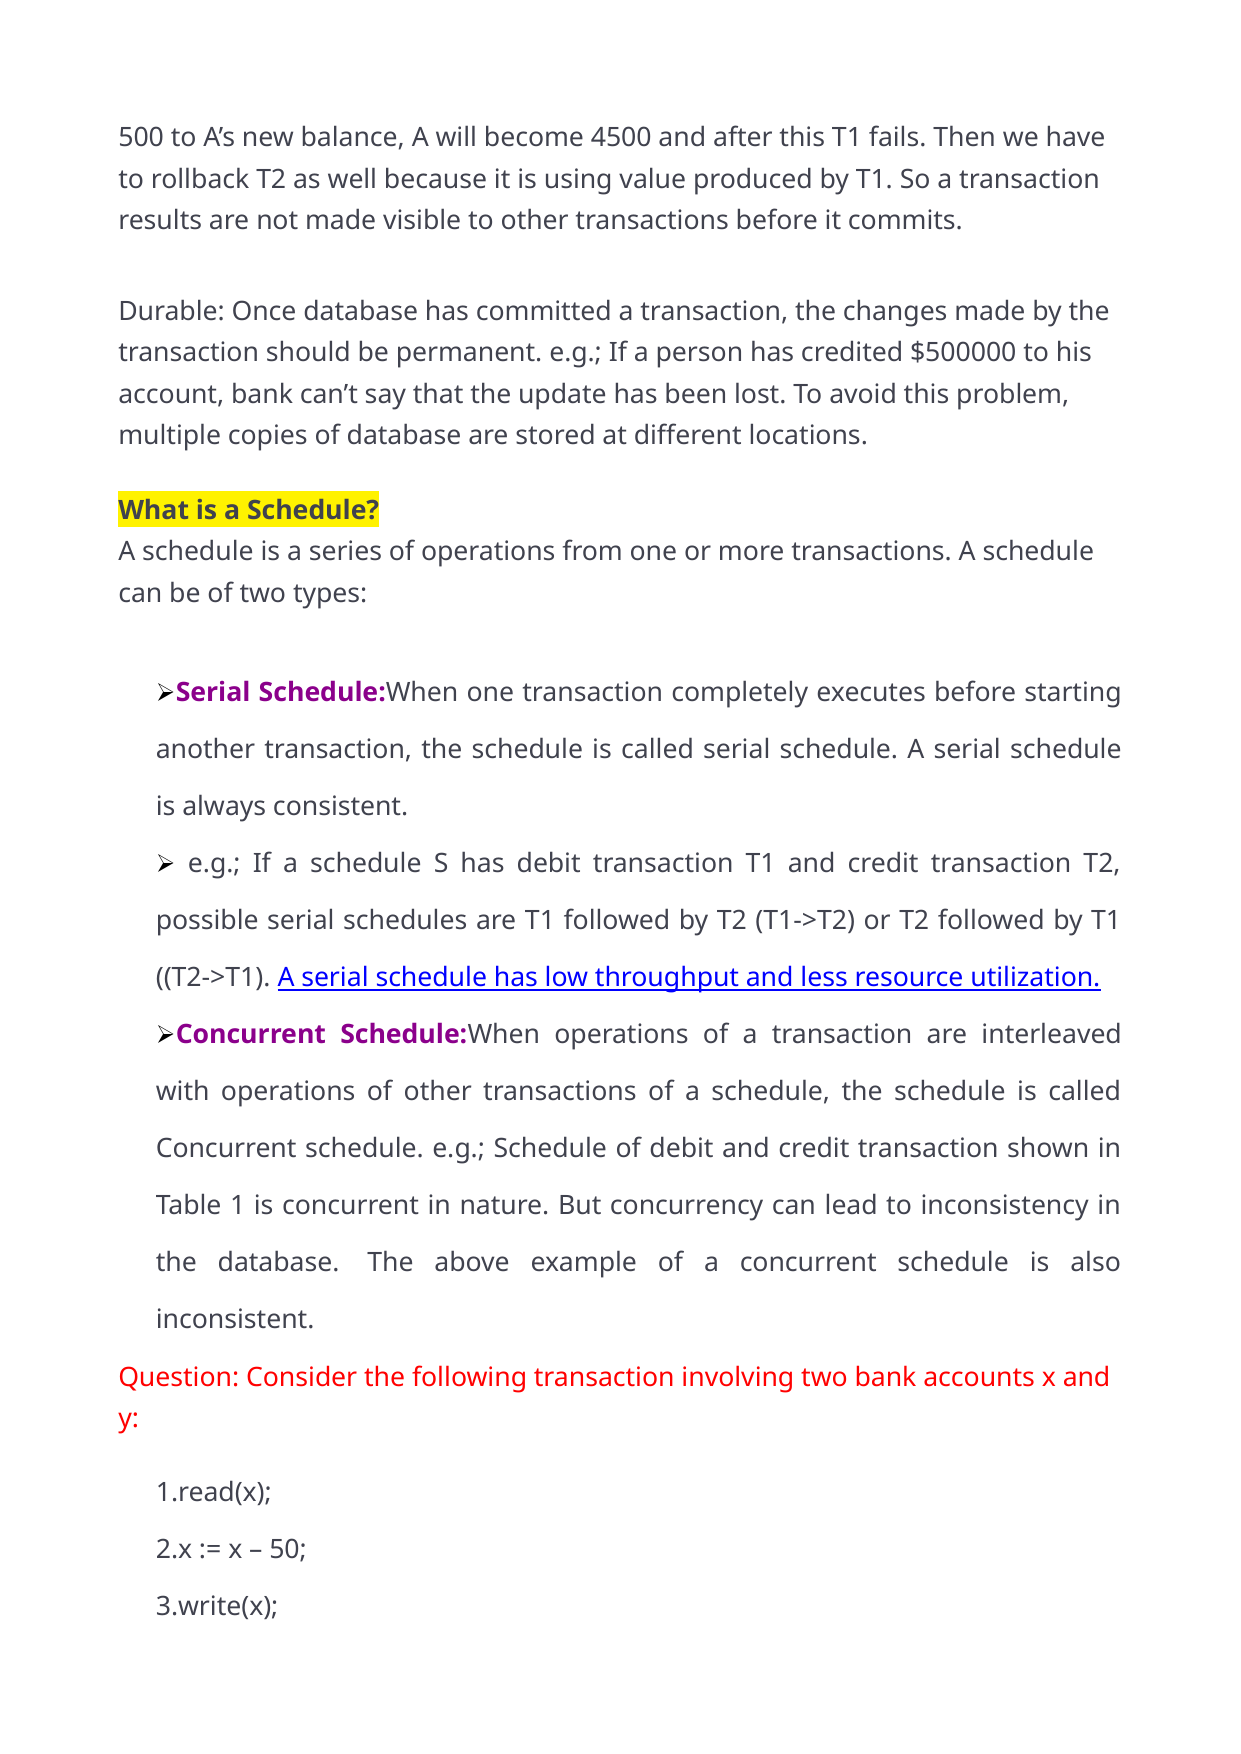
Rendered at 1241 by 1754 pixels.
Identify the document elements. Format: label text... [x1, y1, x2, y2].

text Durable: Once database has committed a transaction, the changes made by the transaction should be permanent. e.g.; If a person has credited $500000 to his account, bank can’t say that the update has been lost. To avoid this problem, multiple copies of database are stored at different locations. [118, 291, 1122, 452]
text Question: Consider the following transaction involving two bank accounts x and y: [118, 1358, 1122, 1468]
list Serial Schedule:When one transaction completely executes before starting another transaction, the schedule is called serial schedule. A serial schedule is always consistent. [156, 673, 1122, 823]
list x := x – 50; [156, 1530, 1122, 1566]
text 500 to A’s new balance, A will become 4500 and after this T1 fails. Then we have to rollback T2 as well because it is using value produced by T1. So a transaction results are not made visible to other transactions before it commits. [118, 118, 1122, 237]
text What is a Schedule? [118, 491, 1122, 527]
list e.g.; If a schedule S has debit transaction T1 and credit transaction T2, possible serial schedules are T1 followed by T2 (T1->T2) or T2 followed by T1 ((T2->T1). A serial schedule has low throughput and less resource utilization. [156, 844, 1122, 994]
text A schedule is a series of operations from one or more transactions. A schedule can be of two types: [118, 532, 1122, 652]
list write(x); [156, 1587, 1122, 1623]
list Concurrent Schedule:When operations of a transaction are interleaved with operations of other transactions of a schedule, the schedule is called Concurrent schedule. e.g.; Schedule of debit and credit transaction shown in Table 1 is concurrent in nature. But concurrency can lead to inconsistency in the database. The above example of a concurrent schedule is also inconsistent. [156, 1015, 1122, 1337]
list read(x); [156, 1473, 1122, 1509]
